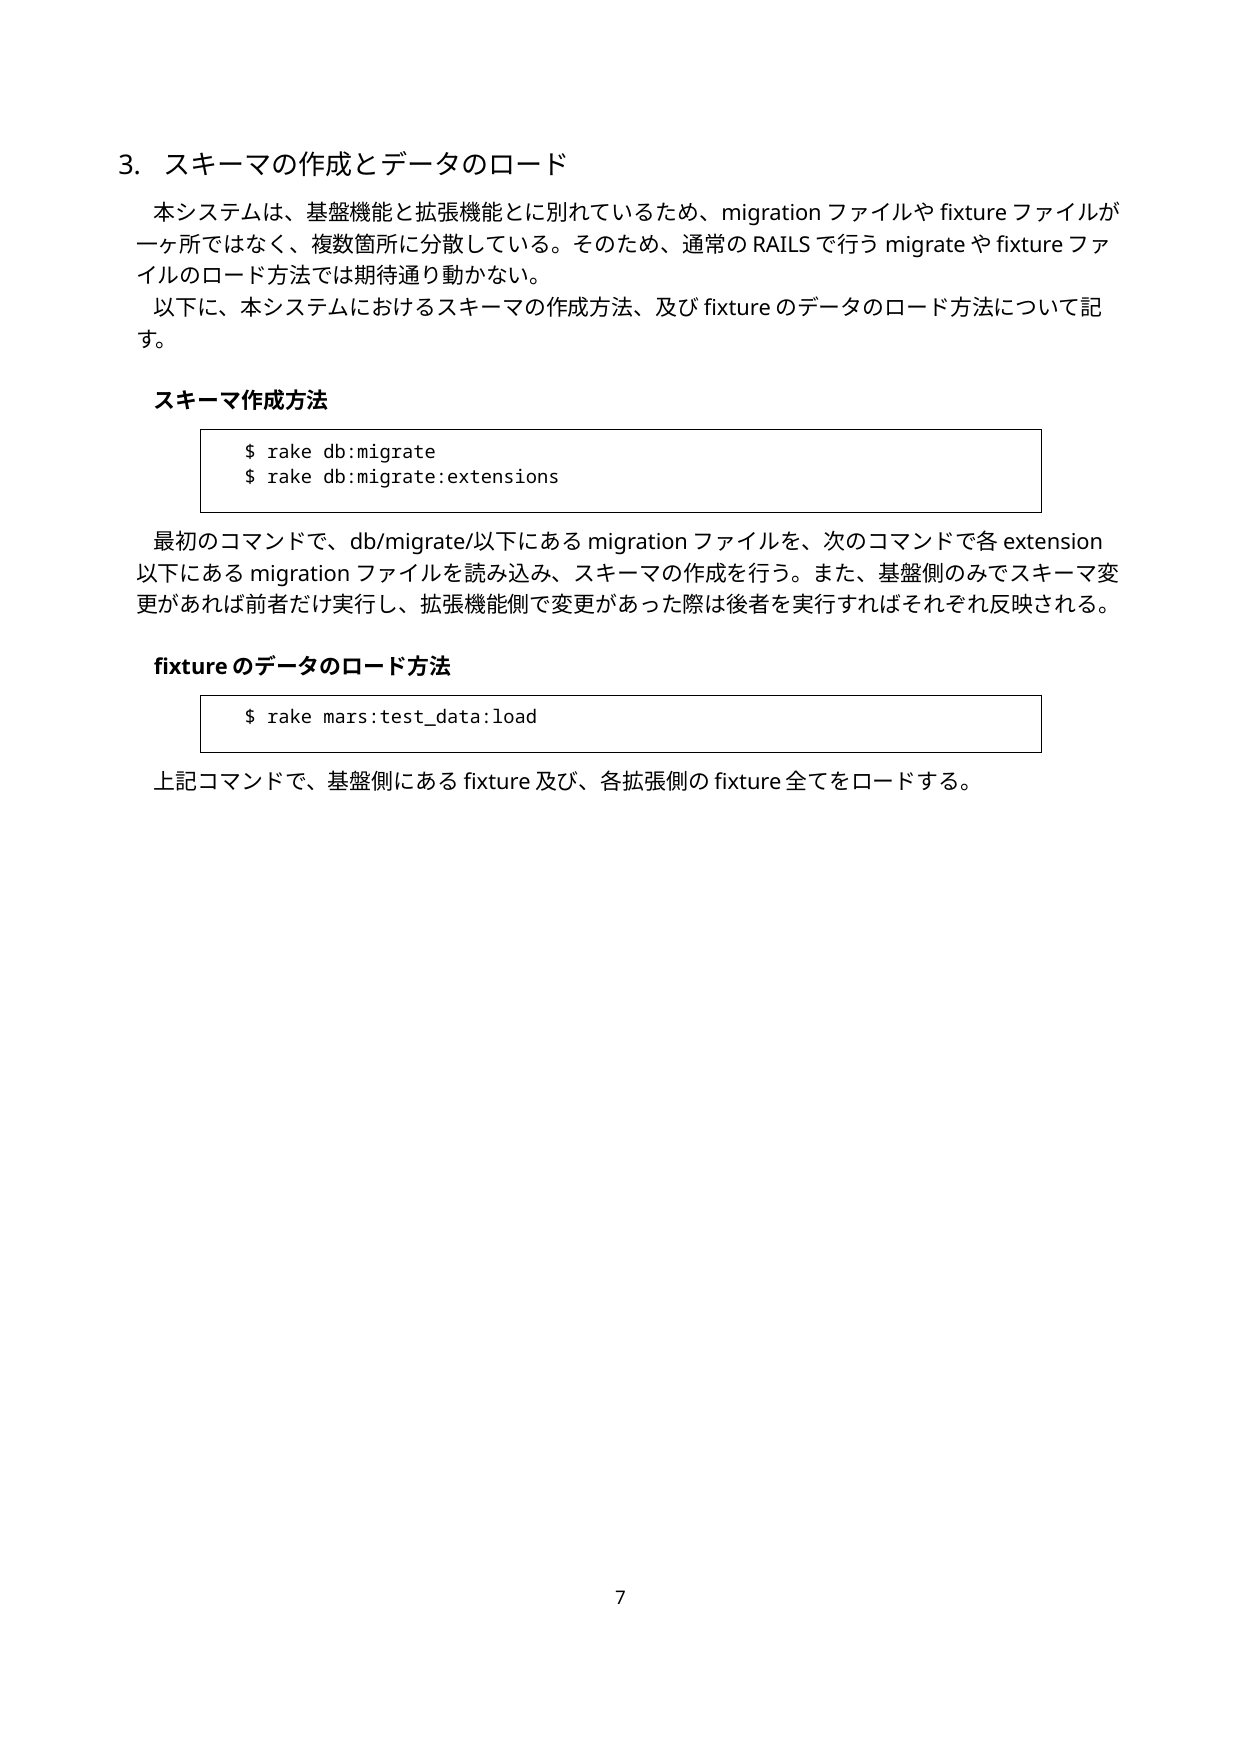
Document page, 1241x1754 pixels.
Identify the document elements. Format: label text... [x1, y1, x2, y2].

text fixtureのデータのロード方法 [136, 649, 1122, 681]
text $ rake db:migrate [227, 438, 1033, 463]
text 上記コマンドで、基盤側にあるfixture及び、各拡張側のfixture全てをロードする。 [136, 681, 1122, 796]
text 本システムは、基盤機能と拡張機能とに別れているため、migrationファイルやfixtureファイルが一ヶ所ではなく、複数箇所に分散している。そのため、通常のRAILSで行うmigrateやfixtureファイルのロード方法では期待通り動かない。 [136, 195, 1122, 290]
text $ rake mars:test_data:load [227, 703, 1033, 729]
text 最初のコマンドで、db/migrate/以下にあるmigrationファイルを、次のコマンドで各extension以下にあるmigrationファイルを読み込み、スキーマの作成を行う。また、基盤側のみでスキーマ変更があれば前者だけ実行し、拡張機能側で変更があった際は後者を実行すればそれぞれ反映される。 [136, 415, 1122, 619]
subtitle スキーマの作成とデータのロード [118, 143, 1122, 182]
text $ rake db:migrate:extensions [227, 463, 1033, 489]
text 以下に、本システムにおけるスキーマの作成方法、及びfixtureのデータのロード方法について記す。 [136, 290, 1122, 354]
text スキーマ作成方法 [136, 383, 1122, 415]
